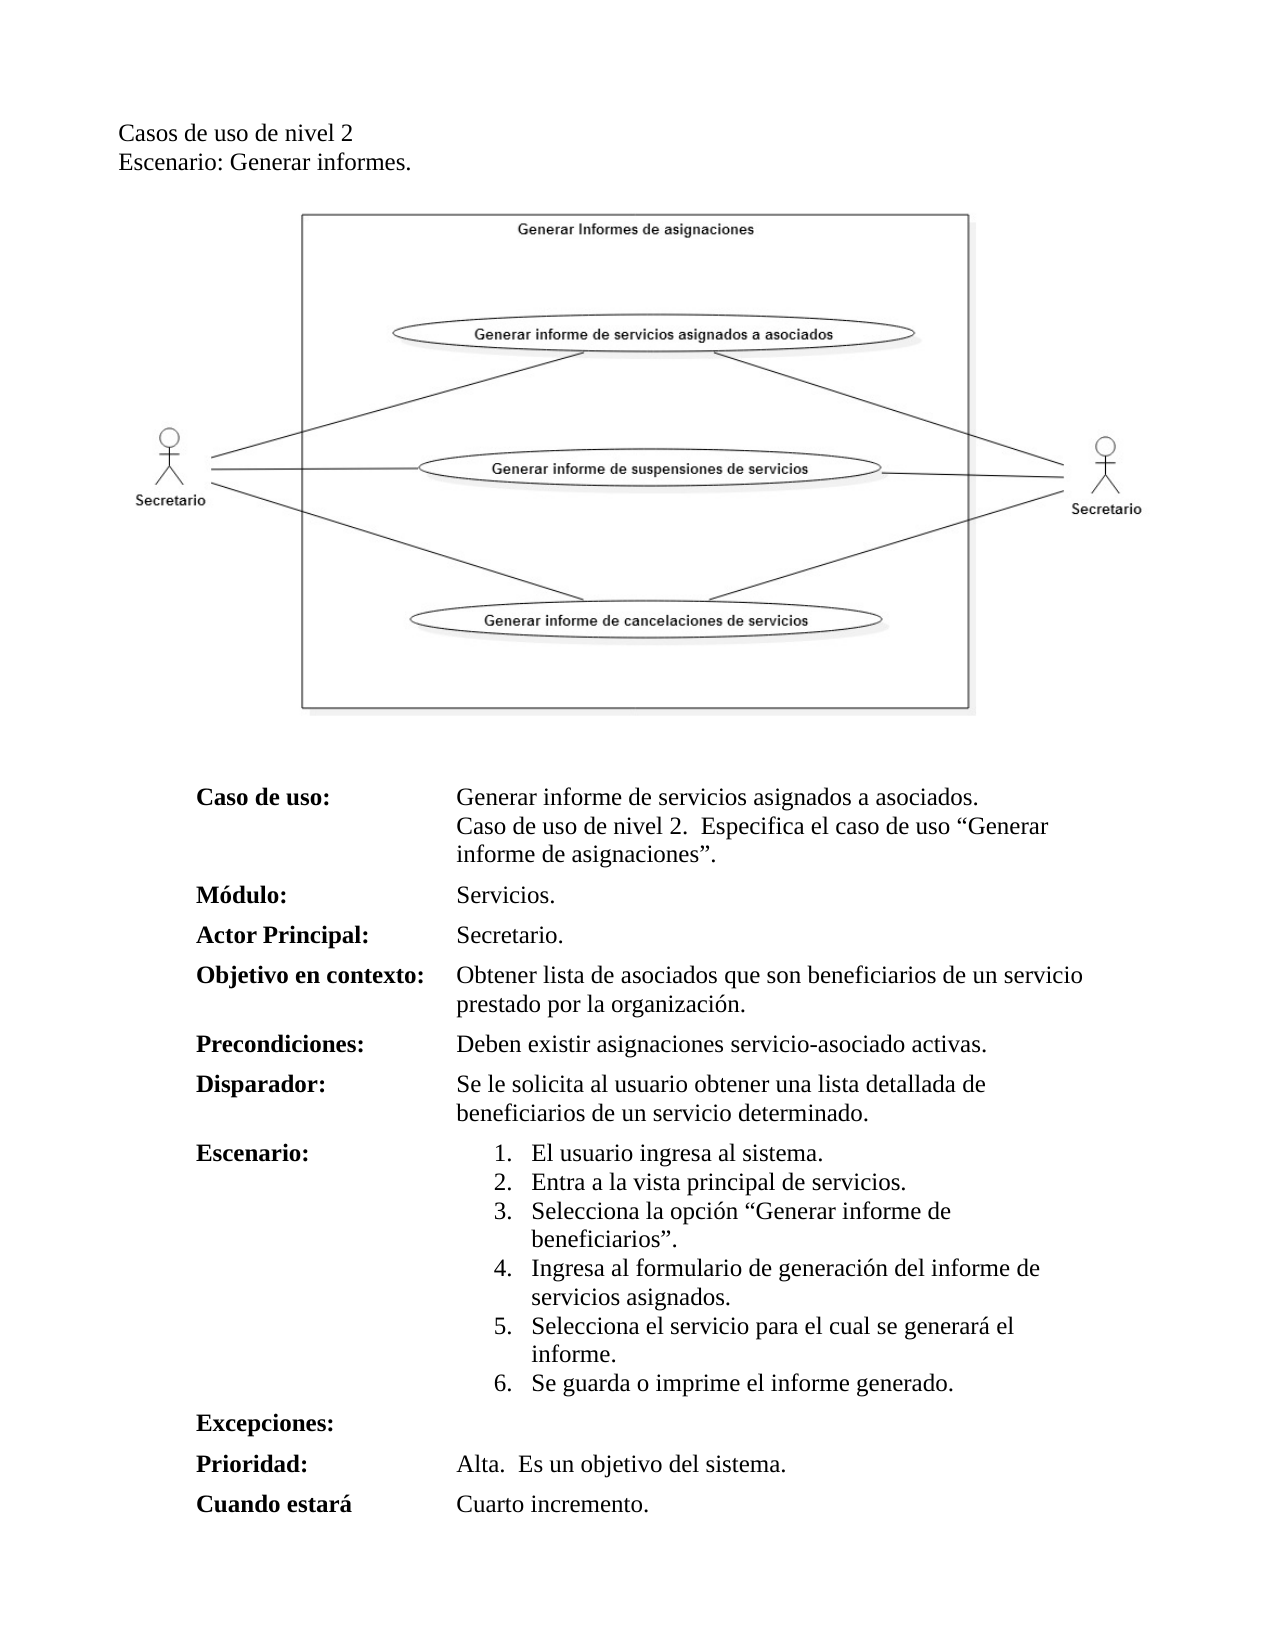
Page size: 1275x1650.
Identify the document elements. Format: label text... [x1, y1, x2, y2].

table_cell [451, 1403, 1093, 1443]
table_cell Excepciones: [190, 1403, 451, 1443]
table_cell Servicios. [451, 874, 1093, 914]
table_cell Actor Principal: [190, 914, 451, 954]
table_cell Cuarto incremento. [451, 1483, 1093, 1523]
table_header Caso de uso: [190, 776, 451, 874]
table_cell Disparador: [190, 1064, 451, 1133]
table_cell Escenario: [190, 1133, 451, 1403]
table_cell Precondiciones: [190, 1024, 451, 1064]
text Escenario: Generar informes. [118, 147, 1157, 176]
picture [118, 204, 1157, 719]
table_cell Objetivo en contexto: [190, 955, 451, 1023]
table_cell Alta. Es un objetivo del sistema. [451, 1443, 1093, 1483]
table_cell Se le solicita al usuario obtener una lista detallada de beneficiarios de un servicio determinado. [451, 1064, 1093, 1133]
table_cell Módulo: [190, 874, 451, 914]
table_cell Deben existir asignaciones servicio-asociado activas. [451, 1024, 1093, 1064]
table_cell Cuando estará [190, 1483, 451, 1523]
table_header Generar informe de servicios asignados a asociados. Caso de uso de nivel 2. Especifica el caso de uso “Generar informe de asignaciones”. [451, 776, 1093, 874]
table_cell El usuario ingresa al sistema. Entra a la vista principal de servicios. Selecciona la opción “Generar informe de beneficiarios”. Ingresa al formulario de generación del informe de servicios asignados. Selecciona el servicio para el cual se generará el informe. Se guarda o imprime el informe generado. [451, 1133, 1093, 1403]
table_cell Obtener lista de asociados que son beneficiarios de un servicio prestado por la organización. [451, 955, 1093, 1023]
table_cell Secretario. [451, 914, 1093, 954]
text Casos de uso de nivel 2 [118, 118, 1157, 147]
table_cell Prioridad: [190, 1443, 451, 1483]
